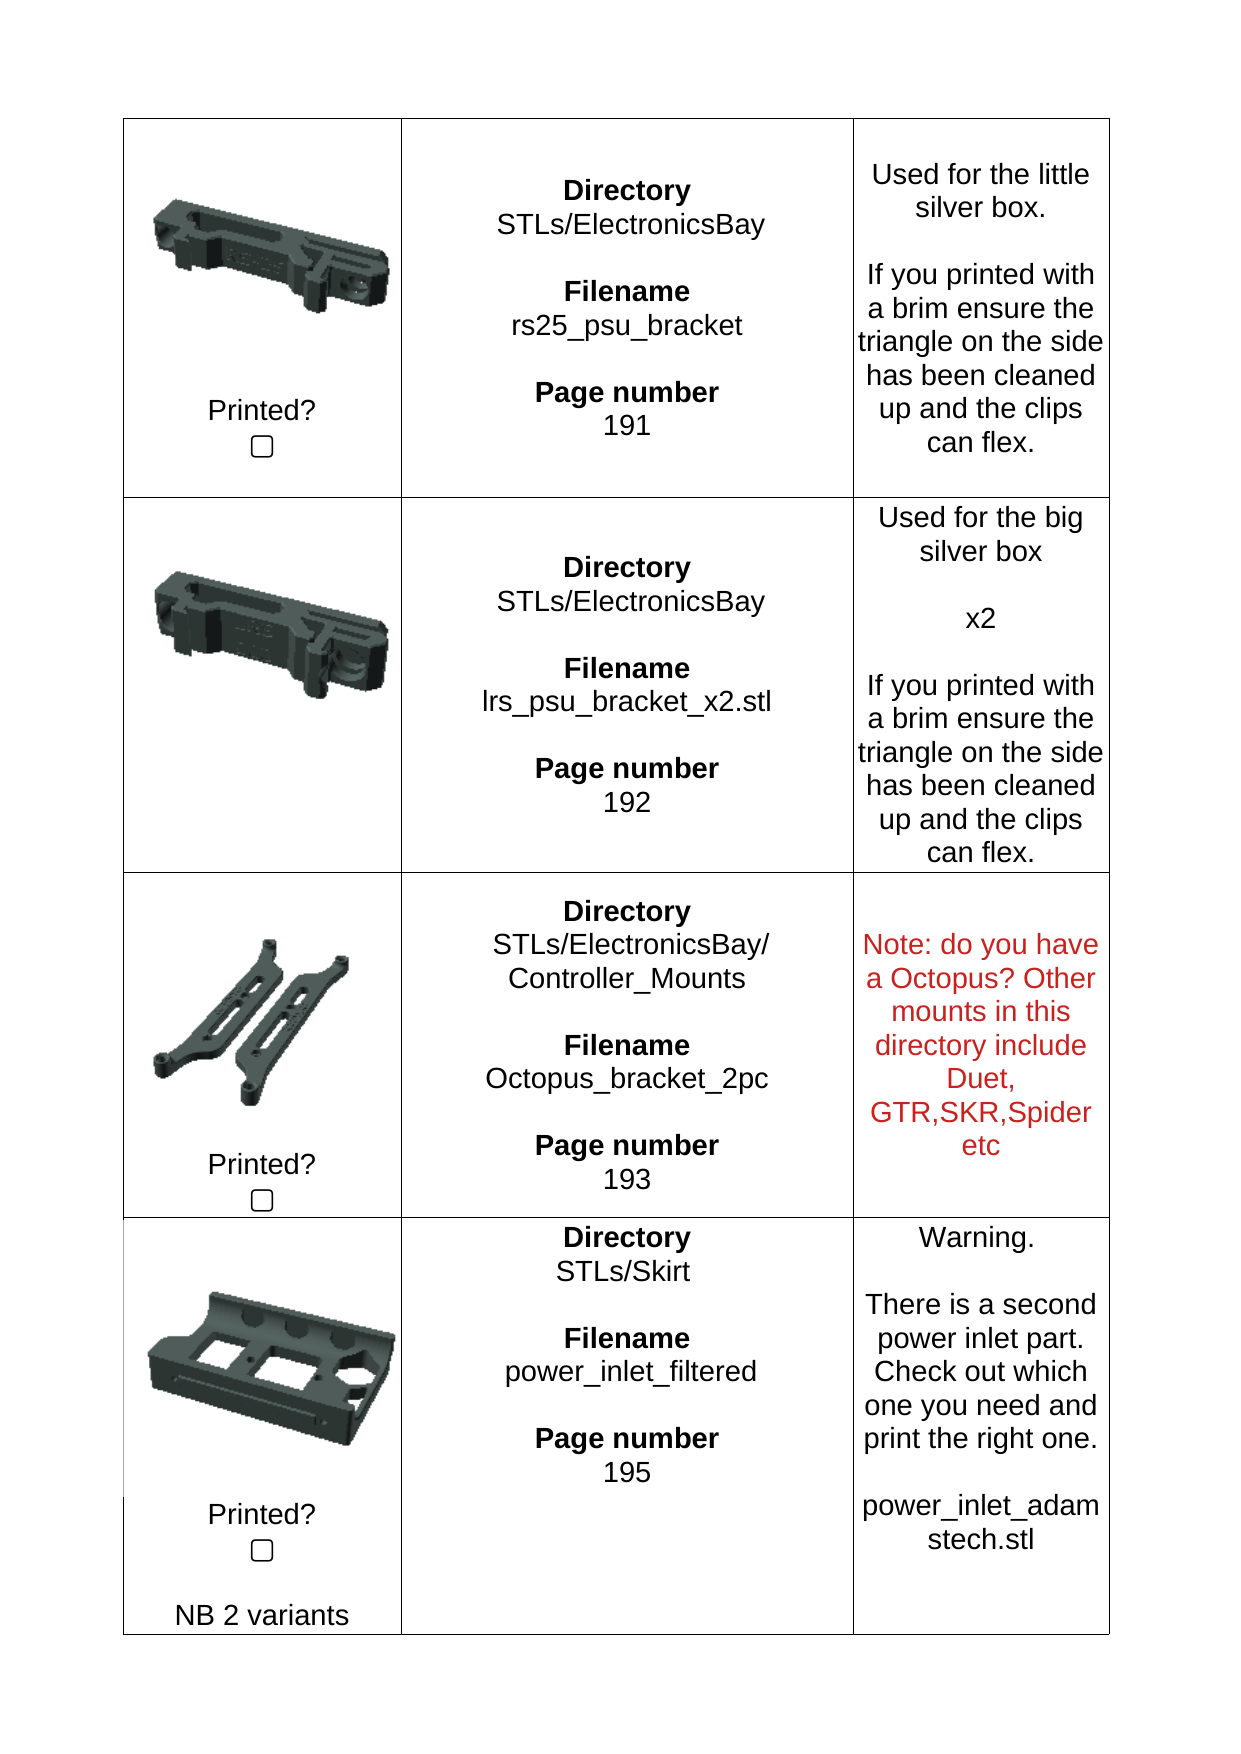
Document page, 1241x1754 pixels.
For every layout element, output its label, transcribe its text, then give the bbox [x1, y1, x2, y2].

table_cell [124, 498, 401, 872]
table_cell Used for the little silver box. If you printed with a brim ensure the triangle on the side has been cleaned up and the clips can flex. [854, 119, 1109, 497]
table_cell Note: do you have a Octopus? Other mounts in this directory include Duet, GTR,SKR,Spider etc [854, 873, 1109, 1217]
table_cell Directory STLs/ElectronicsBay Filename lrs_psu_bracket_x2.stl Page number 192 [402, 498, 853, 872]
picture [125, 500, 398, 773]
table_cell Used for the big silver box x2 If you printed with a brim ensure the triangle on the side has been cleaned up and the clips can flex. [854, 498, 1109, 872]
table_cell Printed? ▢ [124, 119, 401, 497]
picture [125, 121, 398, 394]
table_cell Warning. There is a second power inlet part. Check out which one you need and print the right one. power_inlet_adamstech.stl [854, 1218, 1109, 1634]
table_cell Directory STLs/ElectronicsBay Filename rs25_psu_bracket Page number 191 [402, 119, 853, 497]
table_cell Printed? ▢ [124, 873, 401, 1217]
picture [123, 1220, 401, 1497]
table_cell Directory STLs/Skirt Filename power_inlet_filtered Page number 195 [402, 1218, 853, 1634]
table_cell Printed? ▢ NB 2 variants [124, 1497, 401, 1634]
table_cell Directory STLs/ElectronicsBay/ Controller_Mounts Filename Octopus_bracket_2pc Page number 193 [402, 873, 853, 1217]
picture [125, 875, 398, 1147]
